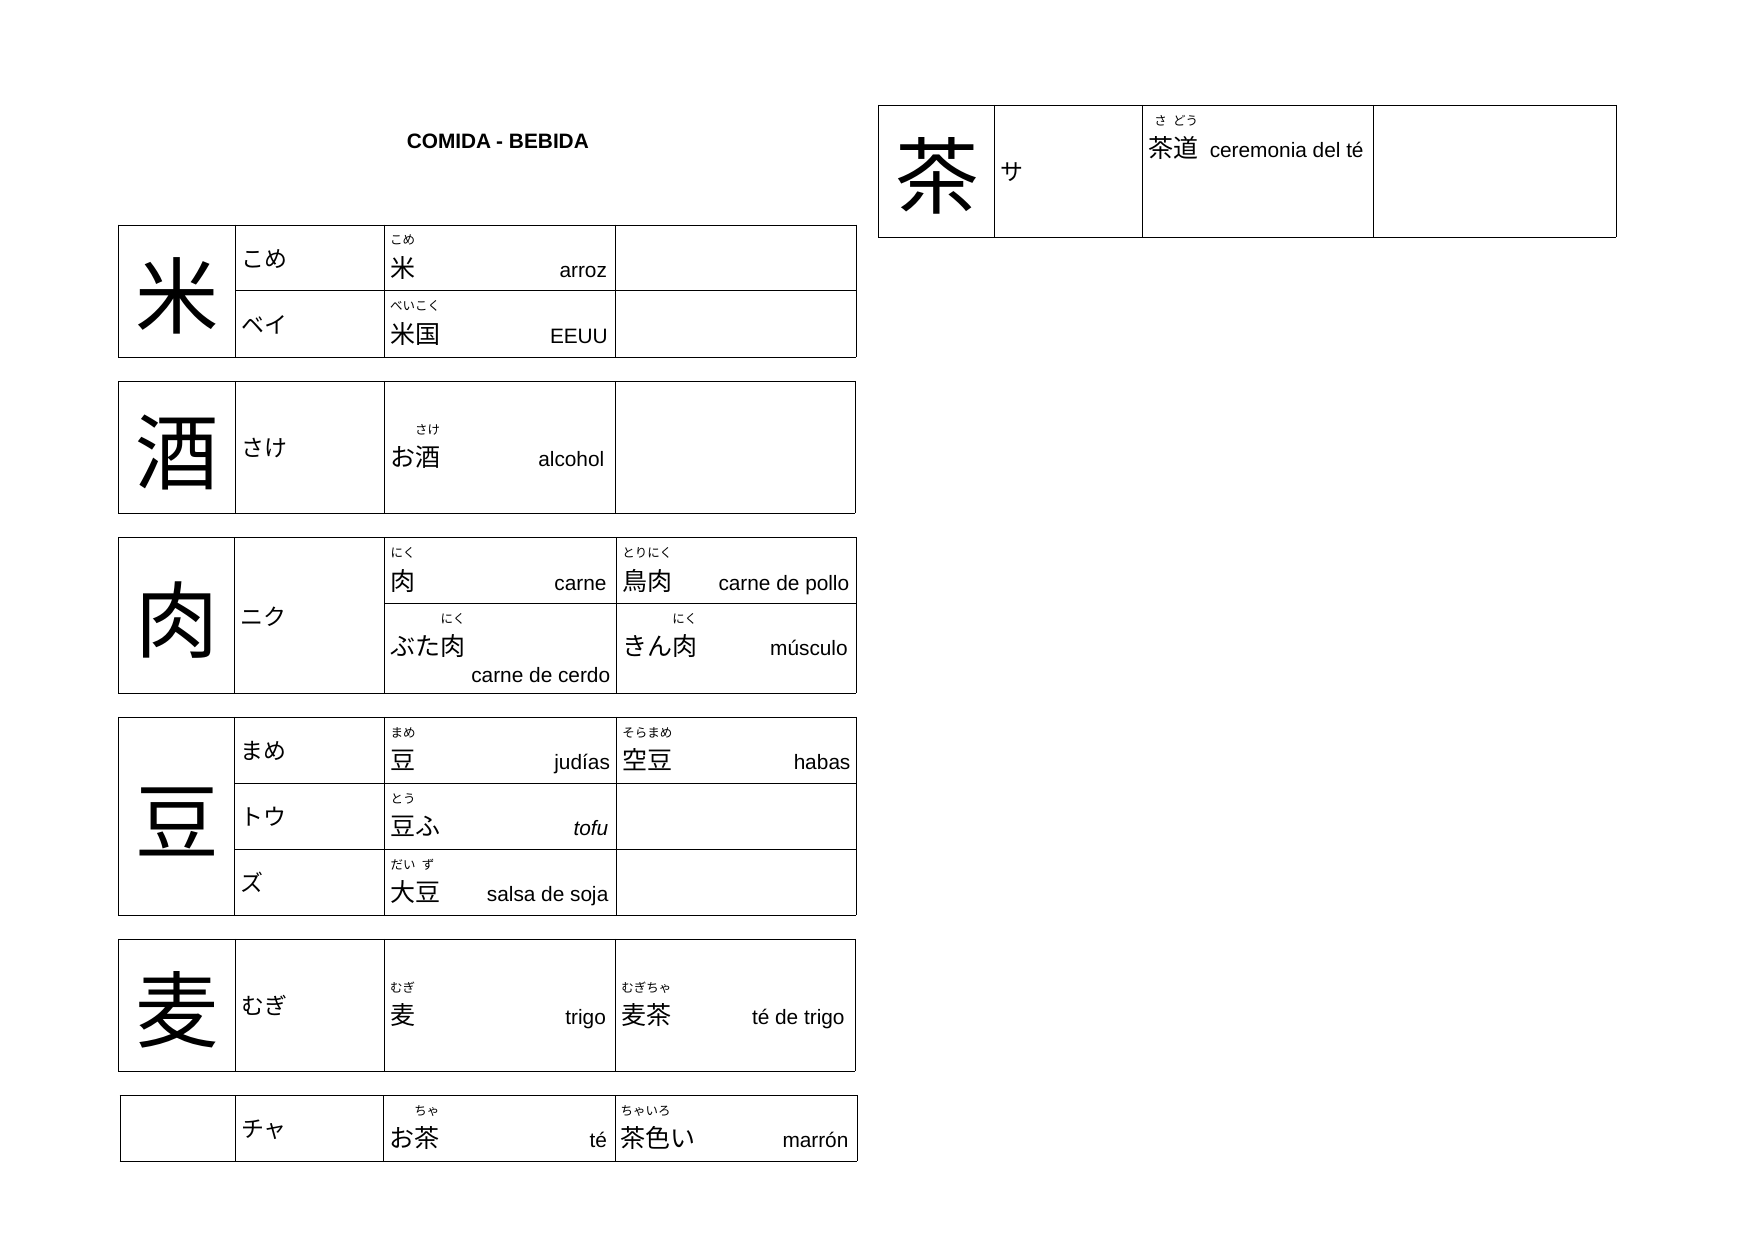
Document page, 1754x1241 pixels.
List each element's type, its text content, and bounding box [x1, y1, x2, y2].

table_cell [617, 784, 856, 849]
table_header 麦むぎ trigo [385, 940, 615, 1071]
table_header [616, 382, 855, 513]
table_cell きん肉にく músculo [617, 604, 856, 693]
table_cell [1374, 106, 1616, 237]
table_cell 大だい豆ず salsa de soja [385, 850, 616, 915]
table_header 鳥とり肉にく carne de pollo [617, 538, 856, 603]
table_header 茶ちゃ色いろい marrón [616, 1096, 857, 1161]
table_cell ベイ [236, 291, 384, 357]
table_header 豆まめ judías [385, 718, 616, 783]
table_header こめ [236, 226, 384, 290]
table_header お茶ちゃ té [384, 1096, 615, 1161]
table_header チャ [236, 1096, 383, 1161]
table_header 肉にく carne [385, 538, 616, 603]
table_header 米こめ arroz [385, 226, 615, 290]
table_cell [617, 850, 856, 915]
table_header 麦 [119, 940, 235, 1071]
table_header 麦むぎ茶ちゃ té de trigo [616, 940, 855, 1071]
table_header 肉 [119, 538, 234, 693]
table_header [616, 226, 856, 290]
table_header むぎ [236, 940, 384, 1071]
table_header [121, 1096, 235, 1161]
table_header 豆 [119, 718, 234, 915]
table_cell ズ [235, 850, 384, 915]
table_cell [616, 291, 856, 357]
table_header 空そら豆まめ habas [617, 718, 856, 783]
table_header 酒 [119, 382, 235, 513]
table_cell 米べい国こく EEUU [385, 291, 615, 357]
table_cell ぶた肉にく carne de cerdo [385, 604, 616, 693]
table_header 茶 [879, 106, 994, 237]
table_header まめ [235, 718, 384, 783]
table_header ニク [235, 538, 384, 693]
table_header さけ [236, 382, 384, 513]
table_cell トウ [235, 784, 384, 849]
text COMIDA - BEBIDA [118, 129, 877, 153]
table_cell 豆とうふ tofu [385, 784, 616, 849]
table_cell 茶さ道どう ceremonia del té [1143, 106, 1373, 237]
table_header お酒さけ alcohol [385, 382, 615, 513]
table_cell サ [995, 106, 1142, 237]
table_header 米 [119, 226, 235, 357]
